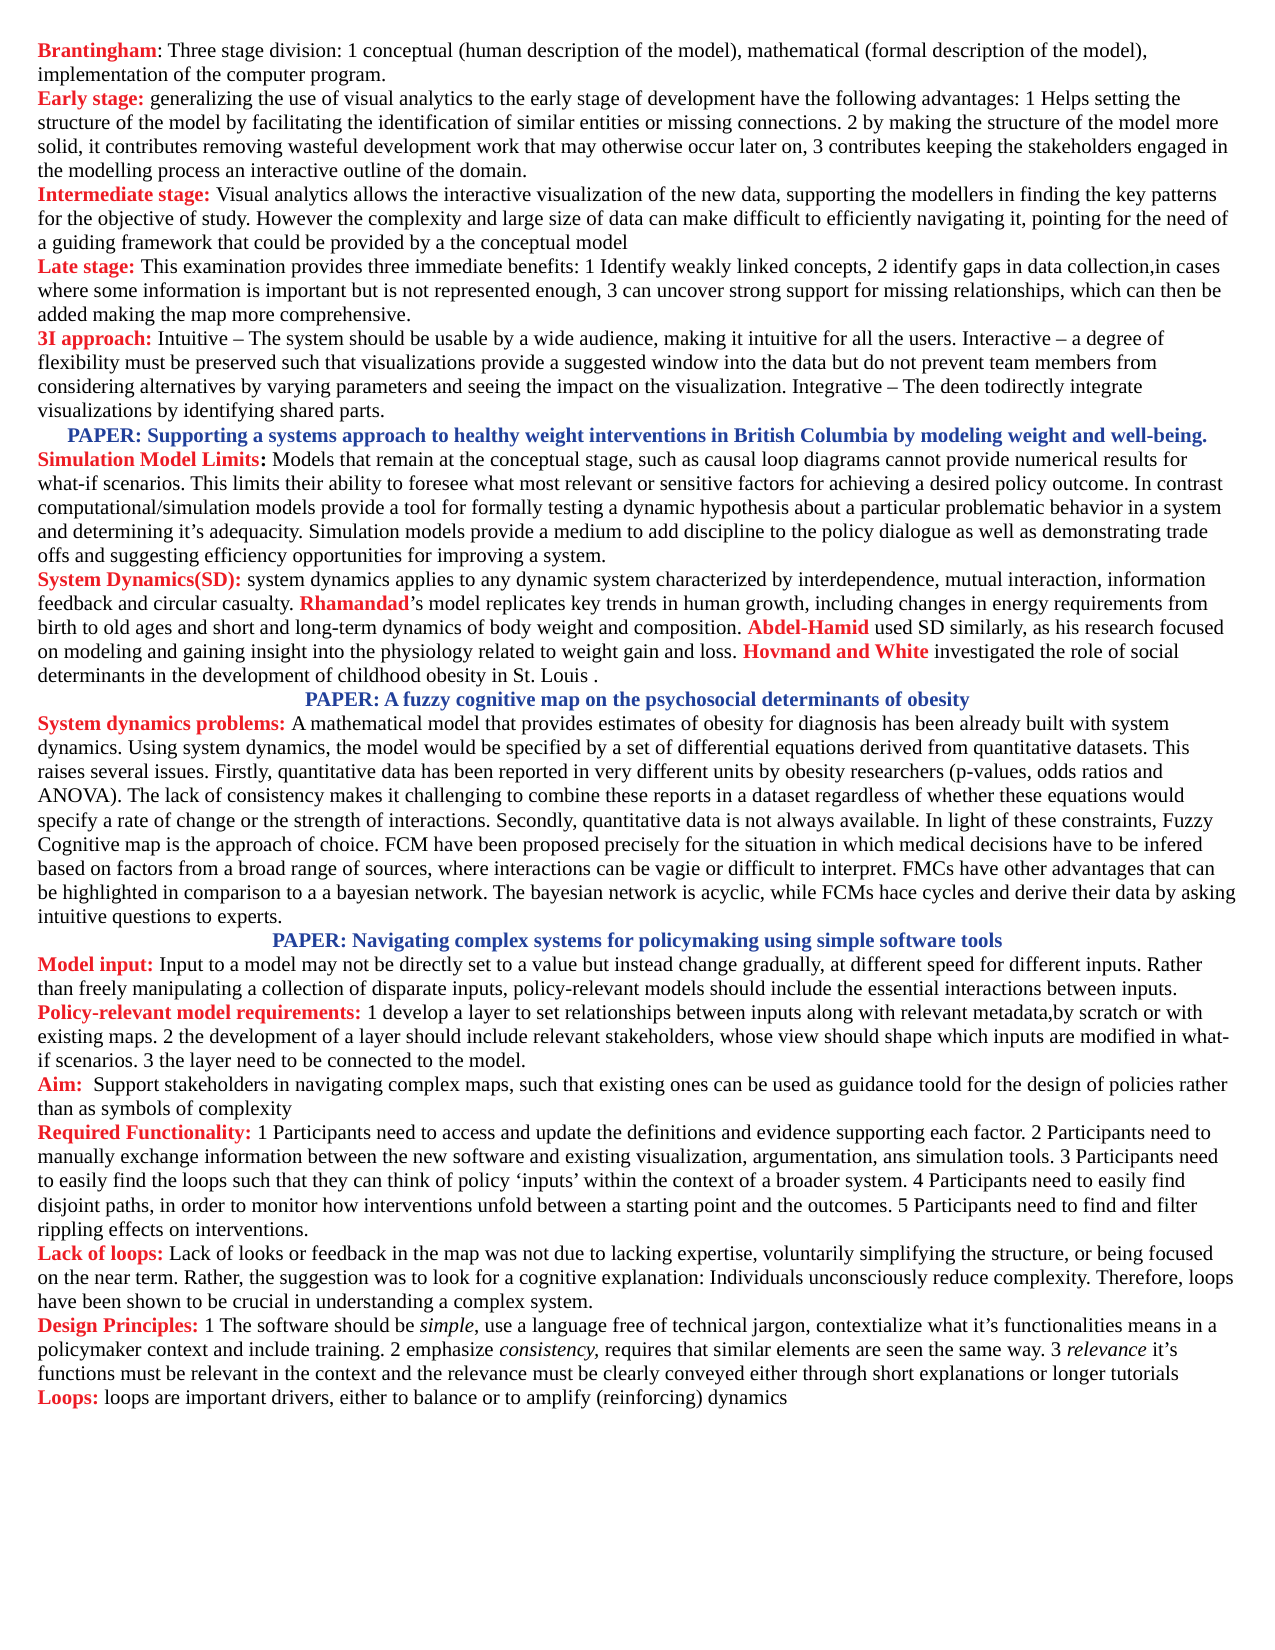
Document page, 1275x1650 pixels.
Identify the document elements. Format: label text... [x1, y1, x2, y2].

text Required Functionality: 1 Participants need to access and update the definitions and evidence supporting each factor. 2 Participants need to manually exchange information between the new software and existing visualization, argumentation, ans simulation tools. 3 Participants need to easily find the loops such that they can think of policy ‘inputs’ within the context of a broader system. 4 Participants need to easily find disjoint paths, in order to monitor how interventions unfold between a starting point and the outcomes. 5 Participants need to find and filter rippling effects on interventions. [37, 1120, 1237, 1241]
text Loops: loops are important drivers, either to balance or to amplify (reinforcing) dynamics [37, 1385, 1237, 1409]
text Brantingham: Three stage division: 1 conceptual (human description of the model), mathematical (formal description of the model), implementation of the computer program. [37, 37, 1237, 86]
text PAPER: Supporting a systems approach to healthy weight interventions in British Columbia by modeling weight and well-being. [37, 422, 1237, 447]
text Intermediate stage: Visual analytics allows the interactive visualization of the new data, supporting the modellers in finding the key patterns for the objective of study. However the complexity and large size of data can make difficult to efficiently navigating it, pointing for the need of a guiding framework that could be provided by a the conceptual model [37, 182, 1237, 254]
text System Dynamics(SD): system dynamics applies to any dynamic system characterized by interdependence, mutual interaction, information feedback and circular casualty. Rhamandad’s model replicates key trends in human growth, including changes in energy requirements from birth to old ages and short and long-term dynamics of body weight and composition. Abdel-Hamid used SD similarly, as his research focused on modeling and gaining insight into the physiology related to weight gain and loss. Hovmand and White investigated the role of social determinants in the development of childhood obesity in St. Louis . [37, 567, 1237, 687]
text Lack of loops: Lack of looks or feedback in the map was not due to lacking expertise, voluntarily simplifying the structure, or being focused on the near term. Rather, the suggestion was to look for a cognitive explanation: Individuals unconsciously reduce complexity. Therefore, loops have been shown to be crucial in understanding a complex system. [37, 1241, 1237, 1313]
text System dynamics problems: A mathematical model that provides estimates of obesity for diagnosis has been already built with system dynamics. Using system dynamics, the model would be specified by a set of differential equations derived from quantitative datasets. This raises several issues. Firstly, quantitative data has been reported in very different units by obesity researchers (p-values, odds ratios and ANOVA). The lack of consistency makes it challenging to combine these reports in a dataset regardless of whether these equations would specify a rate of change or the strength of interactions. Secondly, quantitative data is not always available. In light of these constraints, Fuzzy Cognitive map is the approach of choice. FCM have been proposed precisely for the situation in which medical decisions have to be infered based on factors from a broad range of sources, where interactions can be vagie or difficult to interpret. FMCs have other advantages that can be highlighted in comparison to a a bayesian network. The bayesian network is acyclic, while FCMs hace cycles and derive their data by asking intuitive questions to experts. [37, 711, 1237, 928]
text Policy-relevant model requirements: 1 develop a layer to set relationships between inputs along with relevant metadata,by scratch or with existing maps. 2 the development of a layer should include relevant stakeholders, whose view should shape which inputs are modified in what-if scenarios. 3 the layer need to be connected to the model. [37, 1000, 1237, 1072]
text PAPER: A fuzzy cognitive map on the psychosocial determinants of obesity [37, 687, 1237, 711]
text Design Principles: 1 The software should be simple, use a language free of technical jargon, contextialize what it’s functionalities means in a policymaker context and include training. 2 emphasize consistency, requires that similar elements are seen the same way. 3 relevance it’s functions must be relevant in the context and the relevance must be clearly conveyed either through short explanations or longer tutorials [37, 1313, 1237, 1385]
text 3I approach: Intuitive – The system should be usable by a wide audience, making it intuitive for all the users. Interactive – a degree of flexibility must be preserved such that visualizations provide a suggested window into the data but do not prevent team members from considering alternatives by varying parameters and seeing the impact on the visualization. Integrative – The deen todirectly integrate visualizations by identifying shared parts. [37, 326, 1237, 422]
text Early stage: generalizing the use of visual analytics to the early stage of development have the following advantages: 1 Helps setting the structure of the model by facilitating the identification of similar entities or missing connections. 2 by making the structure of the model more solid, it contributes removing wasteful development work that may otherwise occur later on, 3 contributes keeping the stakeholders engaged in the modelling process an interactive outline of the domain. [37, 86, 1237, 182]
text Model input: Input to a model may not be directly set to a value but instead change gradually, at different speed for different inputs. Rather than freely manipulating a collection of disparate inputs, policy-relevant models should include the essential interactions between inputs. [37, 952, 1237, 1000]
text Aim: Support stakeholders in navigating complex maps, such that existing ones can be used as guidance toold for the design of policies rather than as symbols of complexity [37, 1072, 1237, 1120]
text Late stage: This examination provides three immediate benefits: 1 Identify weakly linked concepts, 2 identify gaps in data collection,in cases where some information is important but is not represented enough, 3 can uncover strong support for missing relationships, which can then be added making the map more comprehensive. [37, 254, 1237, 326]
text PAPER: Navigating complex systems for policymaking using simple software tools [37, 928, 1237, 952]
text Simulation Model Limits: Models that remain at the conceptual stage, such as causal loop diagrams cannot provide numerical results for what-if scenarios. This limits their ability to foresee what most relevant or sensitive factors for achieving a desired policy outcome. In contrast computational/simulation models provide a tool for formally testing a dynamic hypothesis about a particular problematic behavior in a system and determining it’s adequacity. Simulation models provide a medium to add discipline to the policy dialogue as well as demonstrating trade offs and suggesting efficiency opportunities for improving a system. [37, 447, 1237, 567]
